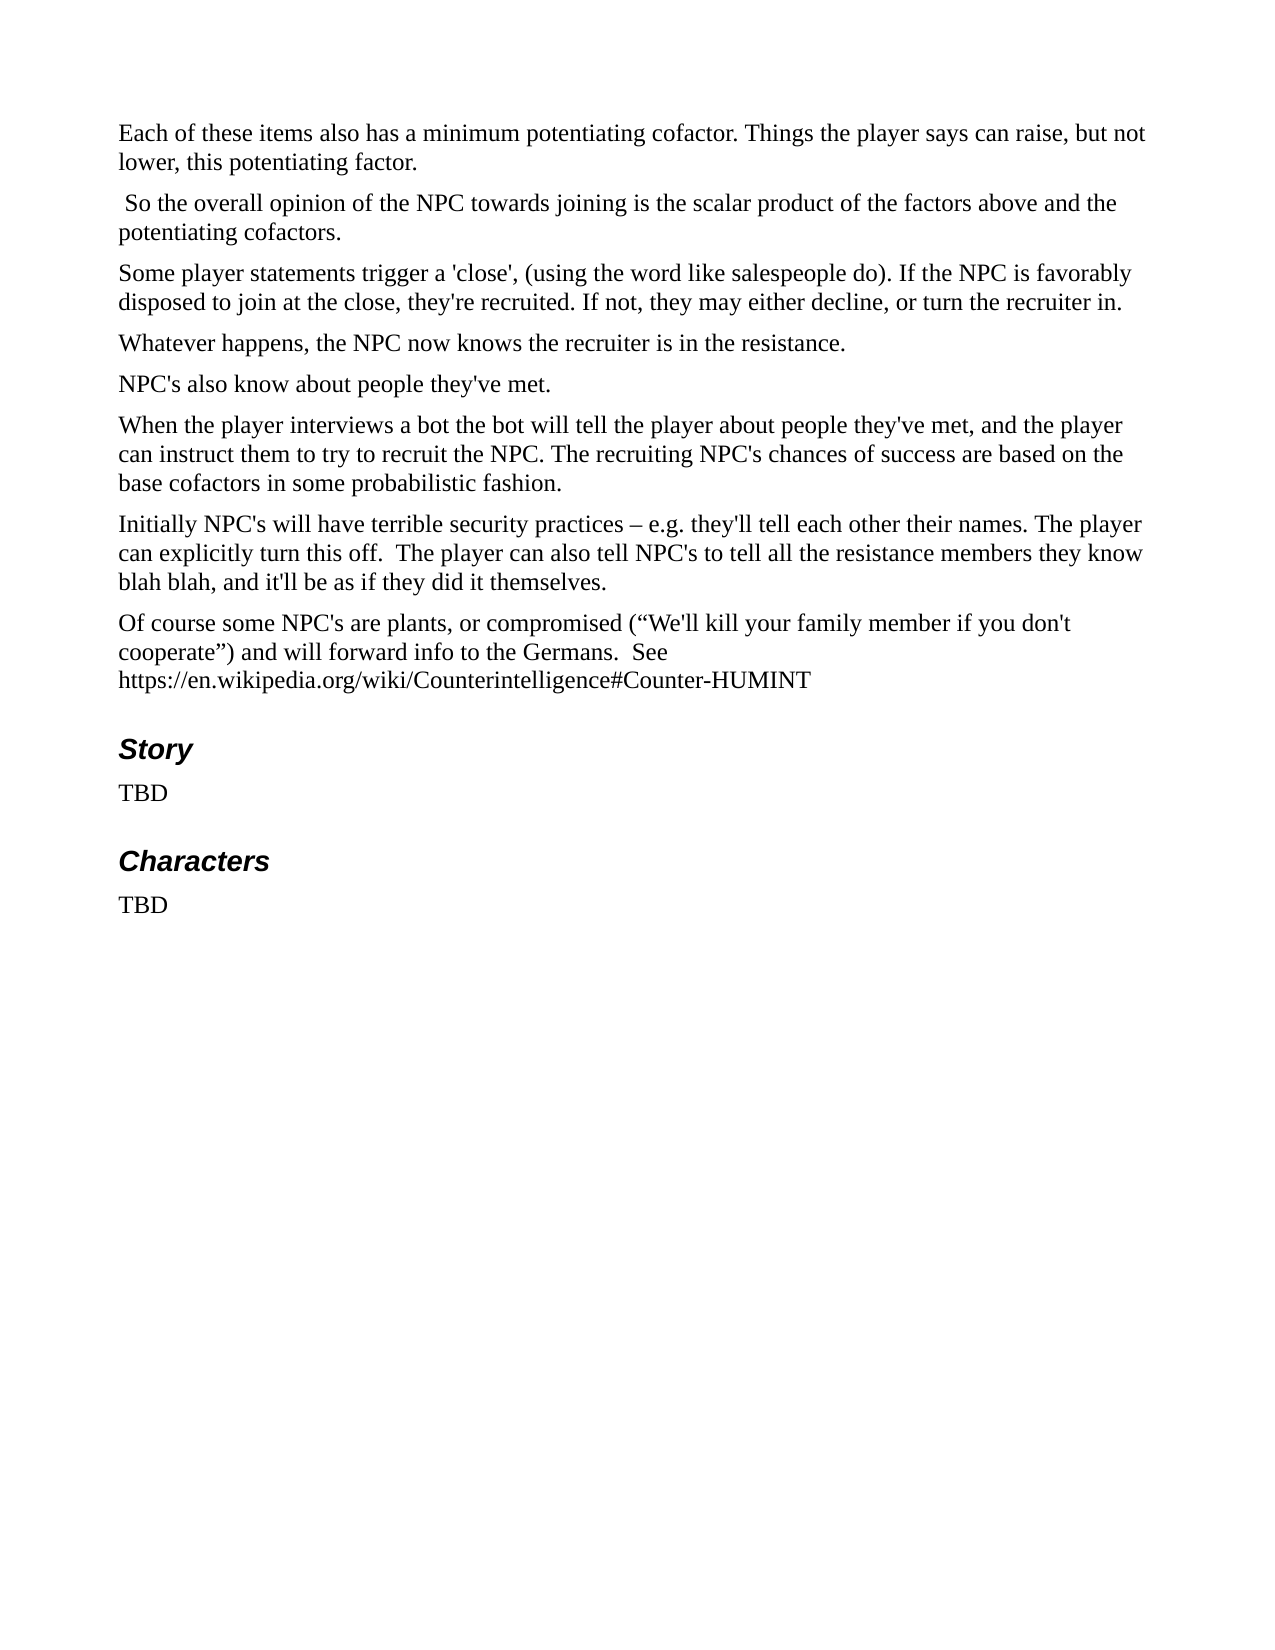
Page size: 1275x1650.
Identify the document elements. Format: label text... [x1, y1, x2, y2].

text Whatever happens, the NPC now knows the recruiter is in the resistance. [118, 328, 1157, 357]
text NPC's also know about people they've met. [118, 369, 1157, 398]
text Some player statements trigger a 'close', (using the word like salespeople do). If the NPC is favorably disposed to join at the close, they're recruited. If not, they may either decline, or turn the recruiter in. [118, 258, 1157, 316]
subtitle Story [118, 732, 1157, 765]
text Each of these items also has a minimum potentiating cofactor. Things the player says can raise, but not lower, this potentiating factor. [118, 118, 1157, 176]
text When the player interviews a bot the bot will tell the player about people they've met, and the player can instruct them to try to recruit the NPC. The recruiting NPC's chances of success are based on the base cofactors in some probabilistic fashion. [118, 411, 1157, 497]
text Of course some NPC's are plants, or compromised (“We'll kill your family member if you don't cooperate”) and will forward info to the Germans. See https://en.wikipedia.org/wiki/Counterintelligence#Counter-HUMINT [118, 608, 1157, 694]
text Initially NPC's will have terrible security practices – e.g. they'll tell each other their names. The player can explicitly turn this off. The player can also tell NPC's to tell all the resistance members they know blah blah, and it'll be as if they did it themselves. [118, 509, 1157, 596]
subtitle Characters [118, 844, 1157, 878]
text So the overall opinion of the NPC towards joining is the scalar product of the factors above and the potentiating cofactors. [118, 188, 1157, 246]
text TBD [118, 778, 1157, 807]
text TBD [118, 890, 1157, 919]
